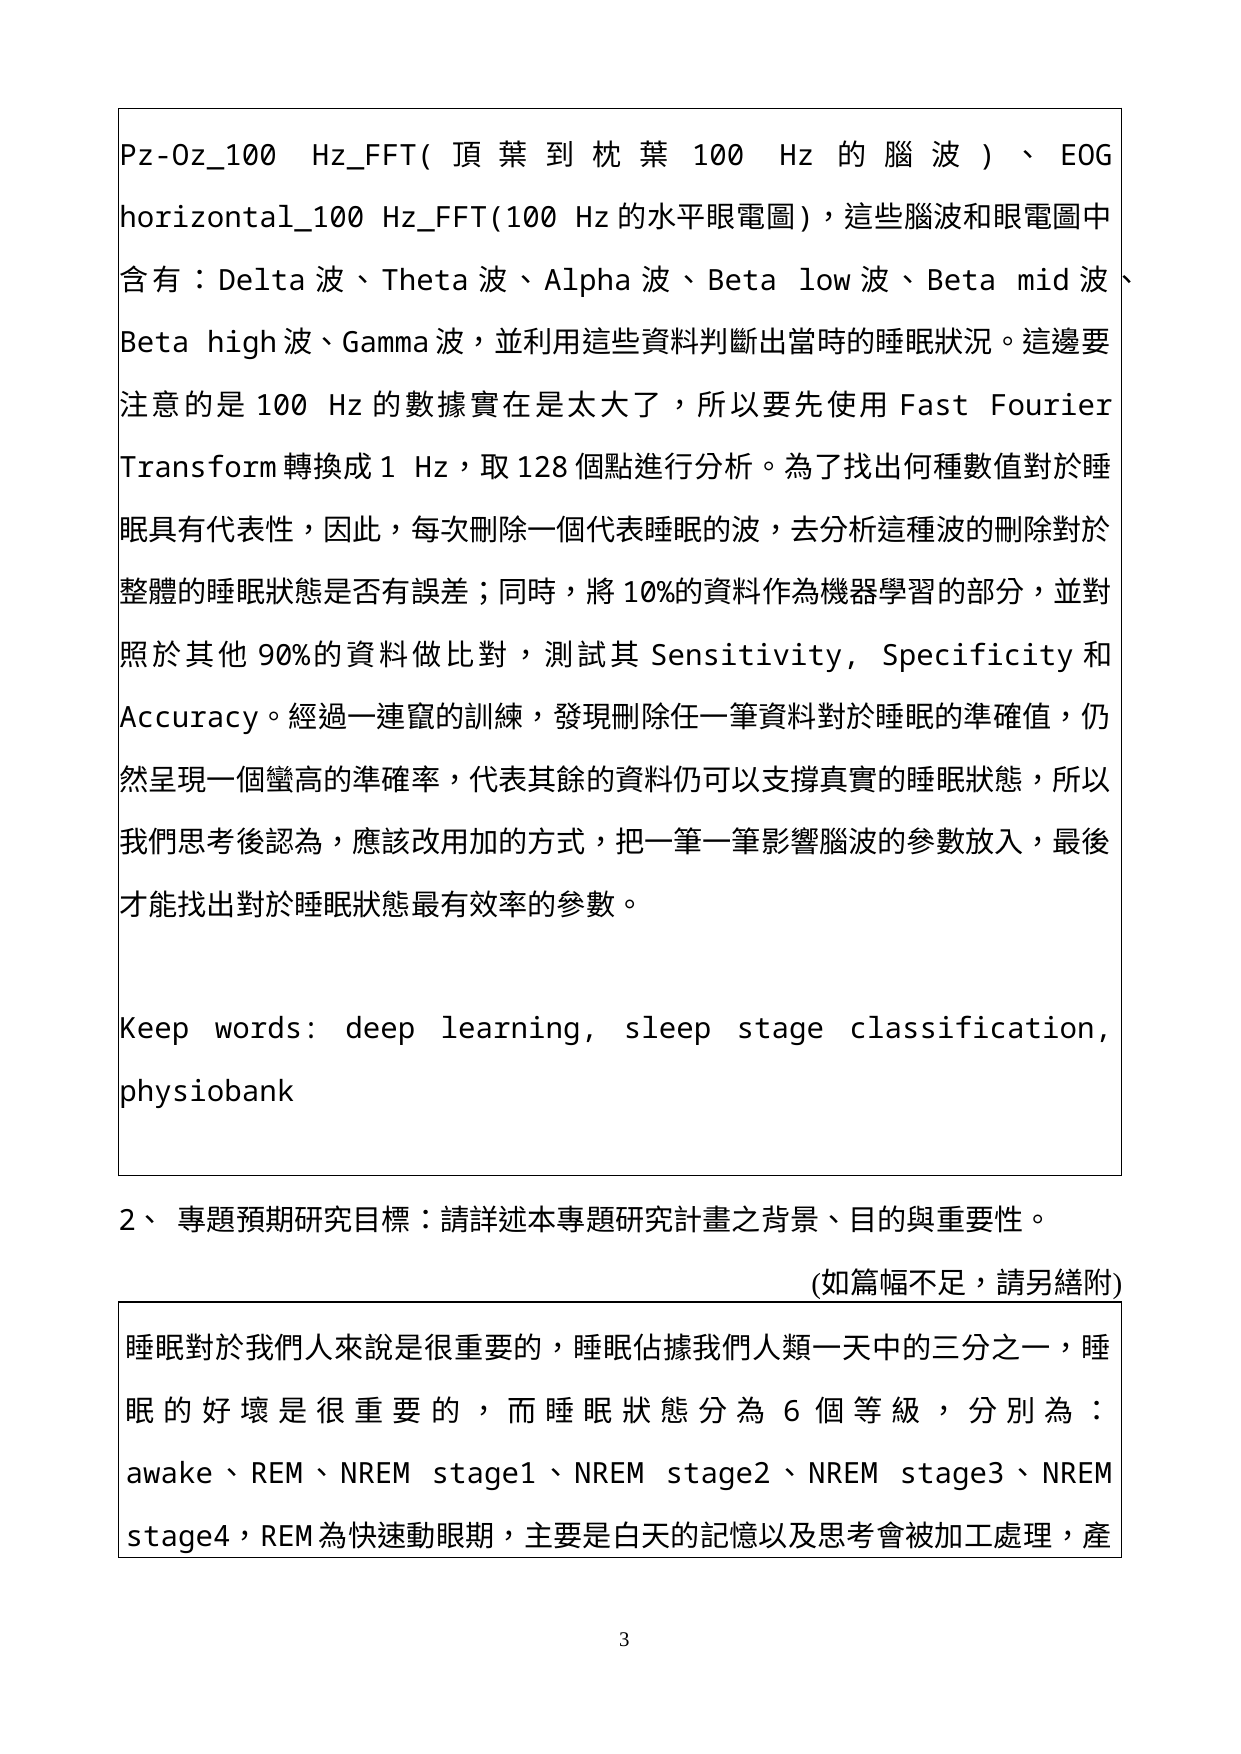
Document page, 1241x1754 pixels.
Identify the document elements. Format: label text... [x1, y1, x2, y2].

text Keep words: deep learning, sleep stage classification, physiobank [119, 920, 1121, 1111]
text 睡眠對於我們人來說是很重要的，睡眠佔據我們人類一天中的三分之一，睡眠的好壞是很重要的，而睡眠狀態分為6個等級，分別為：awake、REM、NREM stage1、NREM stage2、NREM stage3、NREM stage4，REM為快速動眼期，主要是白天的記憶以及思考會被加工處理，產生夢境重現；NREM為非快速動眼期，也就是深層睡眠，主要為身體內許多修復的功能在發生，例如一些荷爾蒙被釋放以幫助身體恢復白天所受到的損害。而睡眠並不是都維持在一個狀態，而是從REM(淺層睡眠)到NREM(深層睡眠)再到REM大約90分鐘到120分鐘為一循環，因此，睡眠的品質則會影響到我們一天的生理和心理的狀態，作惡夢則會導致我們睡不好，隔天沒精神；那過去的睡眠品質都是以人工去判斷，人工的判斷上總是會有些誤差，常常無法判別stage1和stage2或是stage3和stage4，因此希望能利用機器去做判斷，能夠準確的判斷出睡眠的狀態，並且找出最有效率的方式去評估睡眠狀態。 [119, 1303, 1121, 1557]
text (如篇幅不足，請另繕附) [118, 1239, 1122, 1301]
list 專題預期研究目標：請詳述本專題研究計畫之背景、目的與重要性。 [118, 1176, 1122, 1239]
text 利用1989年過去已建立好的資料庫，分析睡眠的狀態，同時利用資料庫去做機器訓練，找出什麼樣形式的腦波對於判定睡眠的狀態，有較好的Sensitity and Specificity，也能以此代表睡眠狀態。因此，將physionet建立的sleep-edfx的資料庫，使用polyman軟體將.edf檔案做分析，此資料庫具有149個檔案，每個檔案中有將近十萬筆的資料，所以至少有一百萬筆的資料需要做分析，首先，使用python程式將資料庫先匯出成excel檔案，以利閱讀，資料中有：日期、時間、呼吸頻率、肌電圖、生命特徵、EEG Fpz-Cz_100 Hz_FFT(額葉到頭頂100 Hz的腦波)、EEG Pz-Oz_100 Hz_FFT(頂葉到枕葉100 Hz的腦波)、EOG horizontal_100 Hz_FFT(100 Hz的水平眼電圖)，這些腦波和眼電圖中含有：Delta波、Theta波、Alpha波、Beta low波、Beta mid波、Beta high波、Gamma波，並利用這些資料判斷出當時的睡眠狀況。這邊要注意的是100 Hz的數據實在是太大了，所以要先使用Fast Fourier Transform轉換成1 Hz，取128個點進行分析。為了找出何種數值對於睡眠具有代表性，因此，每次刪除一個代表睡眠的波，去分析這種波的刪除對於整體的睡眠狀態是否有誤差；同時，將10%的資料作為機器學習的部分，並對照於其他90%的資料做比對，測試其Sensitivity, Specificity和Accuracy。經過一連竄的訓練，發現刪除任一筆資料對於睡眠的準確值，仍然呈現一個蠻高的準確率，代表其餘的資料仍可以支撐真實的睡眠狀態，所以我們思考後認為，應該改用加的方式，把一筆一筆影響腦波的參數放入，最後才能找出對於睡眠狀態最有效率的參數。 [119, 109, 1121, 920]
